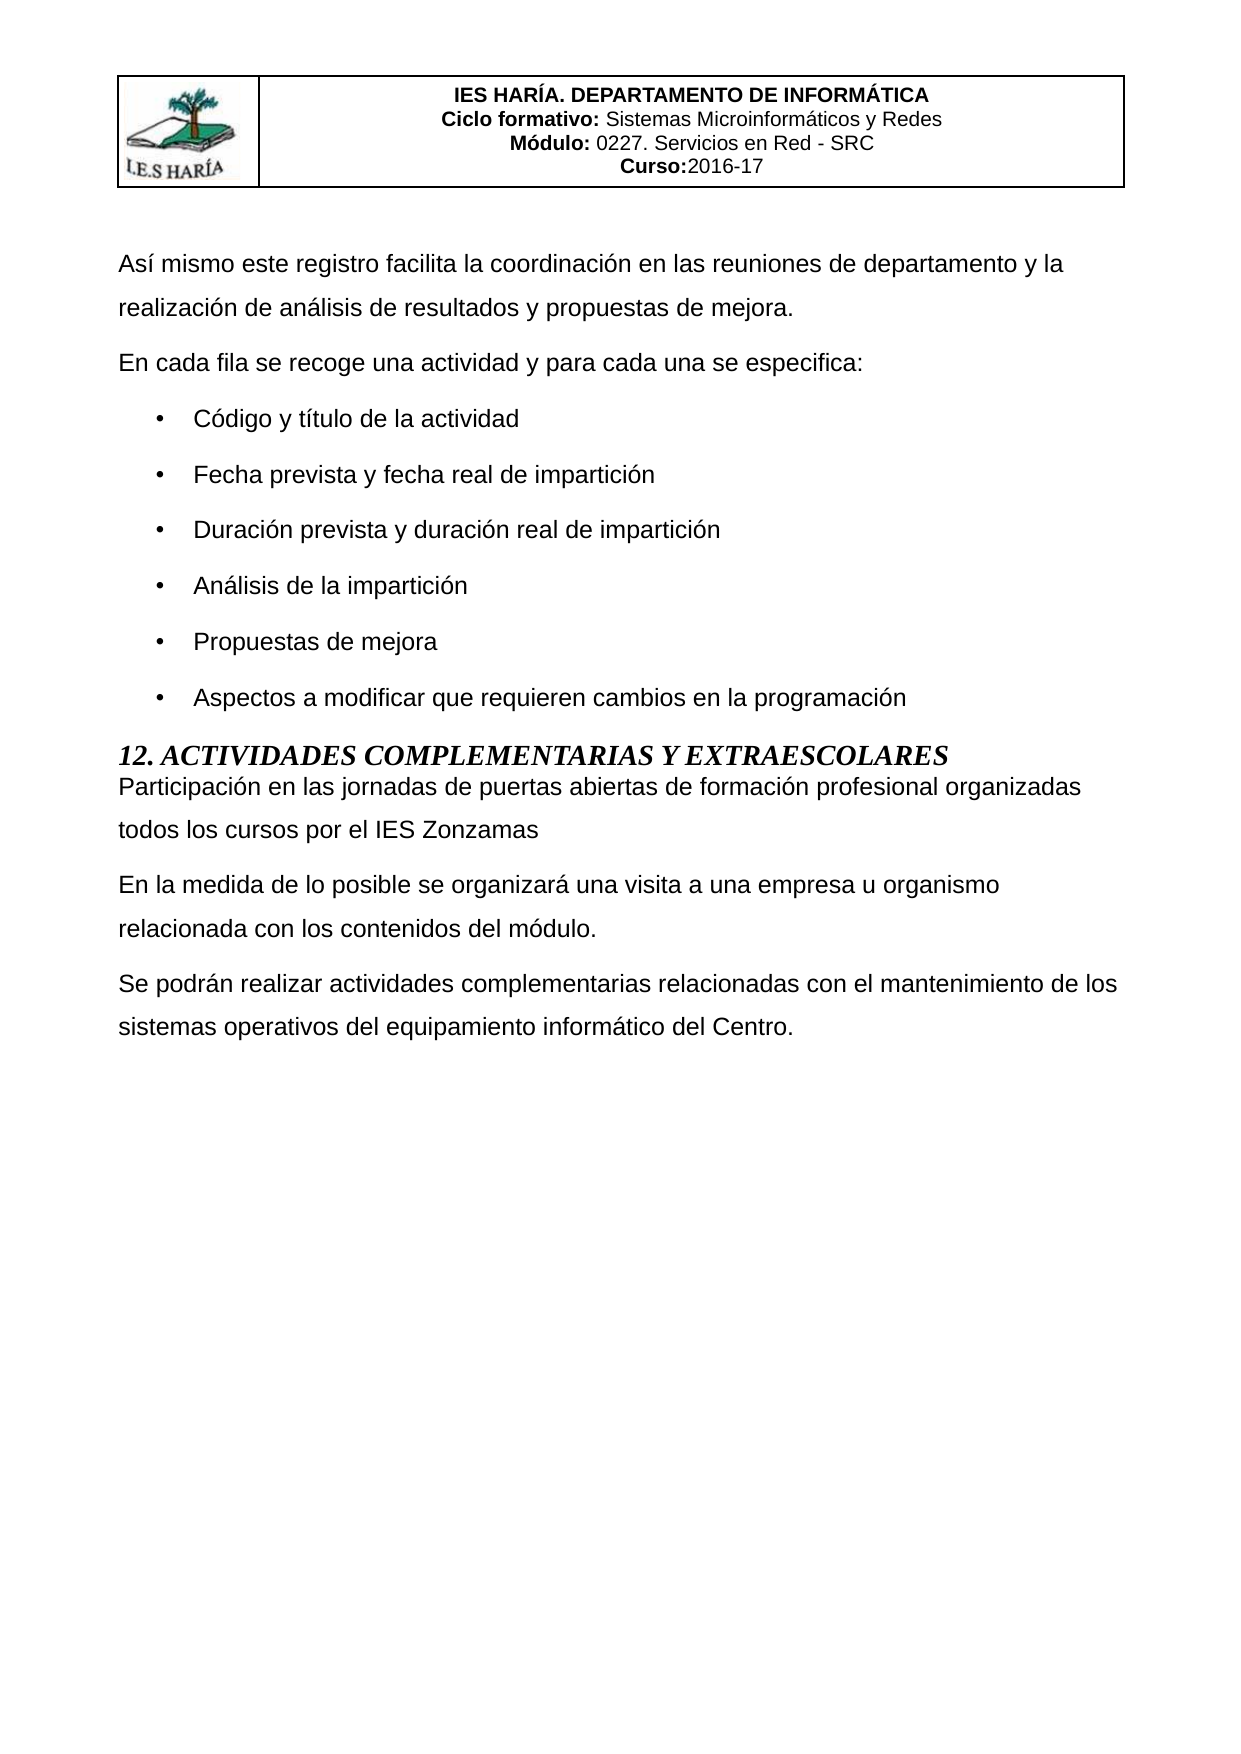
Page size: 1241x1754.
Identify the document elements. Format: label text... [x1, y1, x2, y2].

picture [123, 82, 241, 180]
text Se podrán realizar actividades complementarias relacionadas con el mantenimiento de los sistemas operativos del equipamiento informático del Centro. [118, 969, 1122, 1041]
list Aspectos a modificar que requieren cambios en la programación [156, 682, 1122, 711]
subtitle 12. ACTIVIDADES COMPLEMENTARIAS Y EXTRAESCOLARES [118, 738, 1122, 772]
list Fecha prevista y fecha real de impartición [156, 459, 1122, 488]
list Duración prevista y duración real de impartición [156, 515, 1122, 544]
list Propuestas de mejora [156, 627, 1122, 656]
text En cada fila se recoge una actividad y para cada una se especifica: [118, 348, 1122, 377]
text Participación en las jornadas de puertas abiertas de formación profesional organizadas todos los cursos por el IES Zonzamas [118, 772, 1122, 844]
text Así mismo este registro facilita la coordinación en las reuniones de departamento y la realización de análisis de resultados y propuestas de mejora. [118, 249, 1122, 321]
list Código y título de la actividad [156, 404, 1122, 433]
text En la medida de lo posible se organizará una visita a una empresa u organismo relacionada con los contenidos del módulo. [118, 871, 1122, 942]
list Análisis de la impartición [156, 571, 1122, 600]
